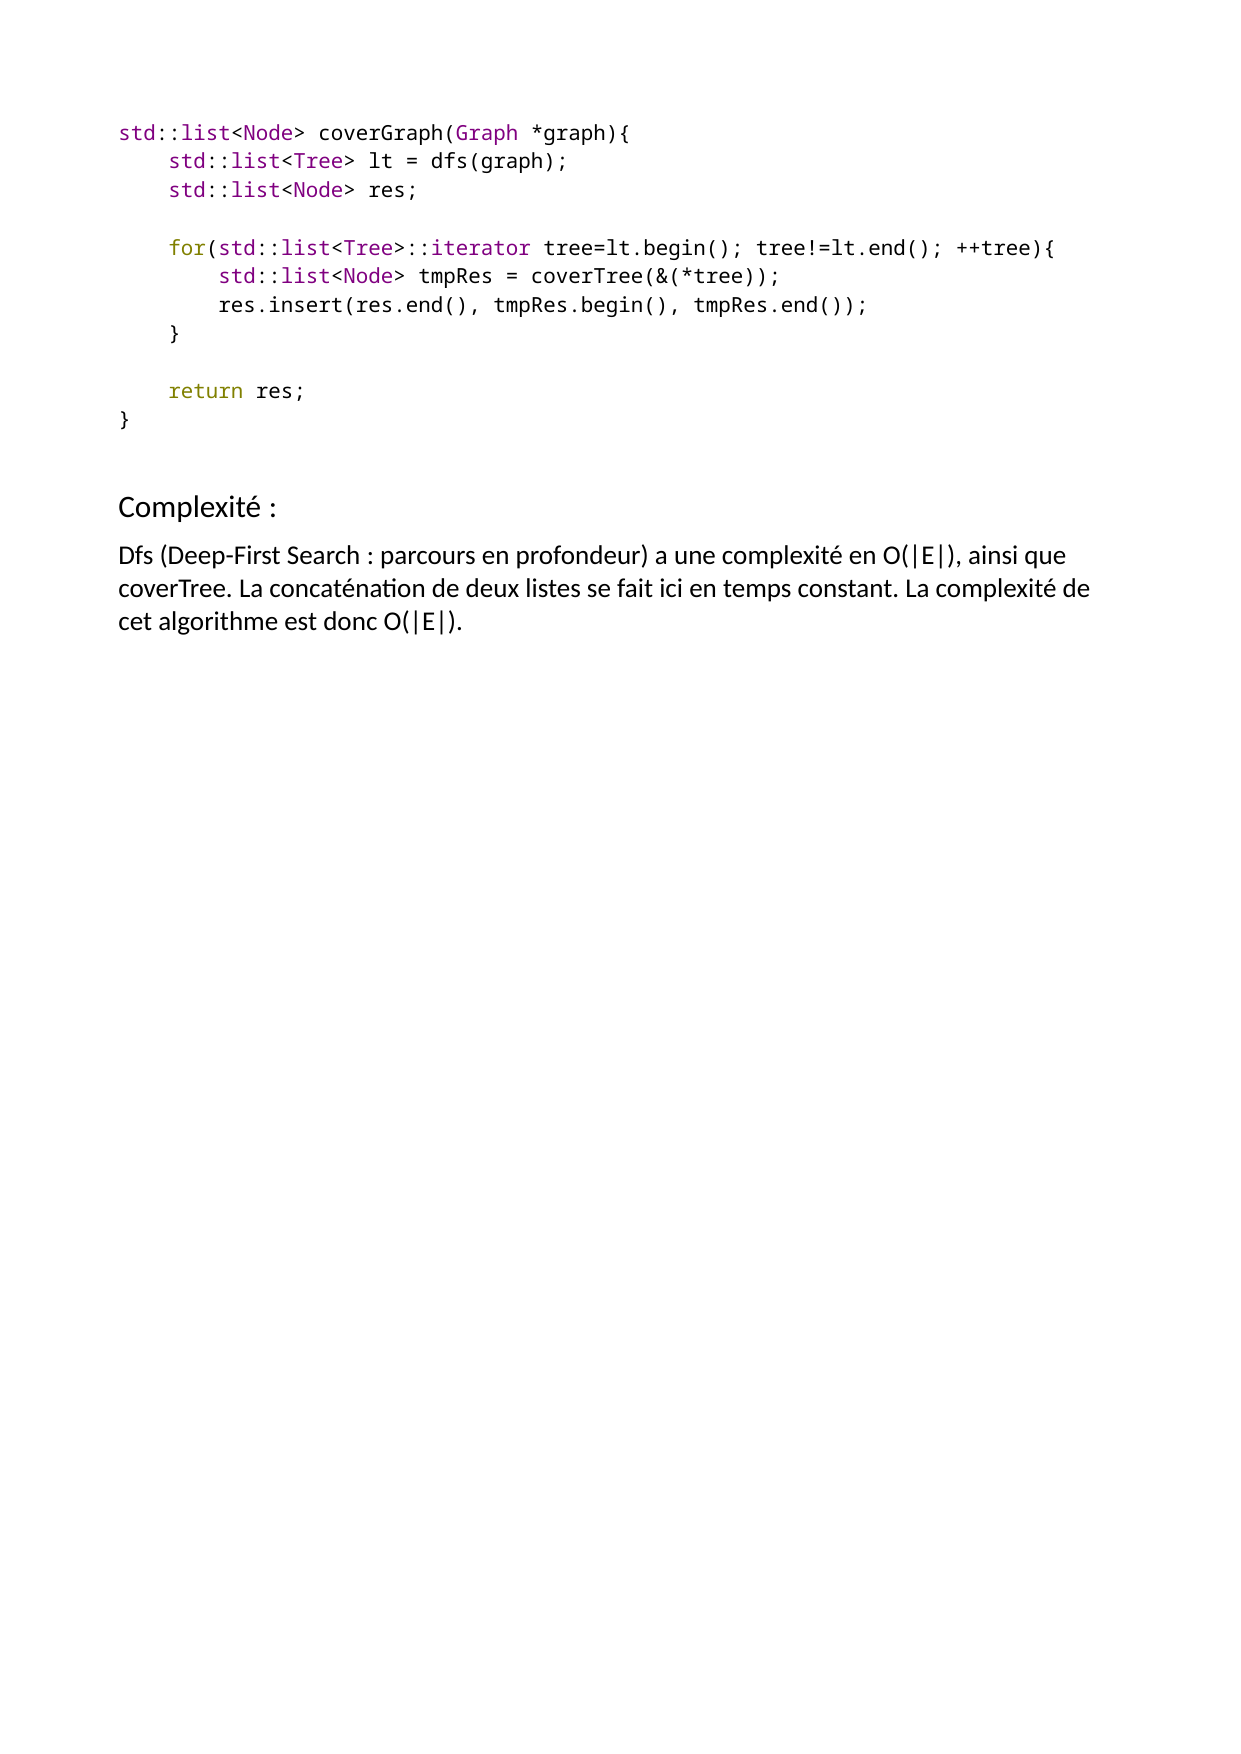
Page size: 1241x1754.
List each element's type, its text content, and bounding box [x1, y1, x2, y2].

text Dfs (Deep-First Search : parcours en profondeur) a une complexité en O(|E|), ainsi que coverTree. La concaténation de deux listes se fait ici en temps constant. La complexité de cet algorithme est donc O(|E|). [118, 538, 1122, 637]
text res.insert(res.end(), tmpRes.begin(), tmpRes.end()); [118, 290, 1122, 318]
text std::list<Tree> lt = dfs(graph); [118, 147, 1122, 175]
text std::list<Node> coverGraph(Graph *graph){ [118, 118, 1122, 147]
text return res; [118, 376, 1122, 404]
text std::list<Node> res; [118, 175, 1122, 203]
subtitle Complexité : [118, 487, 1122, 526]
text std::list<Node> tmpRes = coverTree(&(*tree)); [118, 261, 1122, 290]
text } [118, 318, 1122, 347]
text for(std::list<Tree>::iterator tree=lt.begin(); tree!=lt.end(); ++tree){ [118, 233, 1122, 261]
text } [118, 404, 1122, 433]
